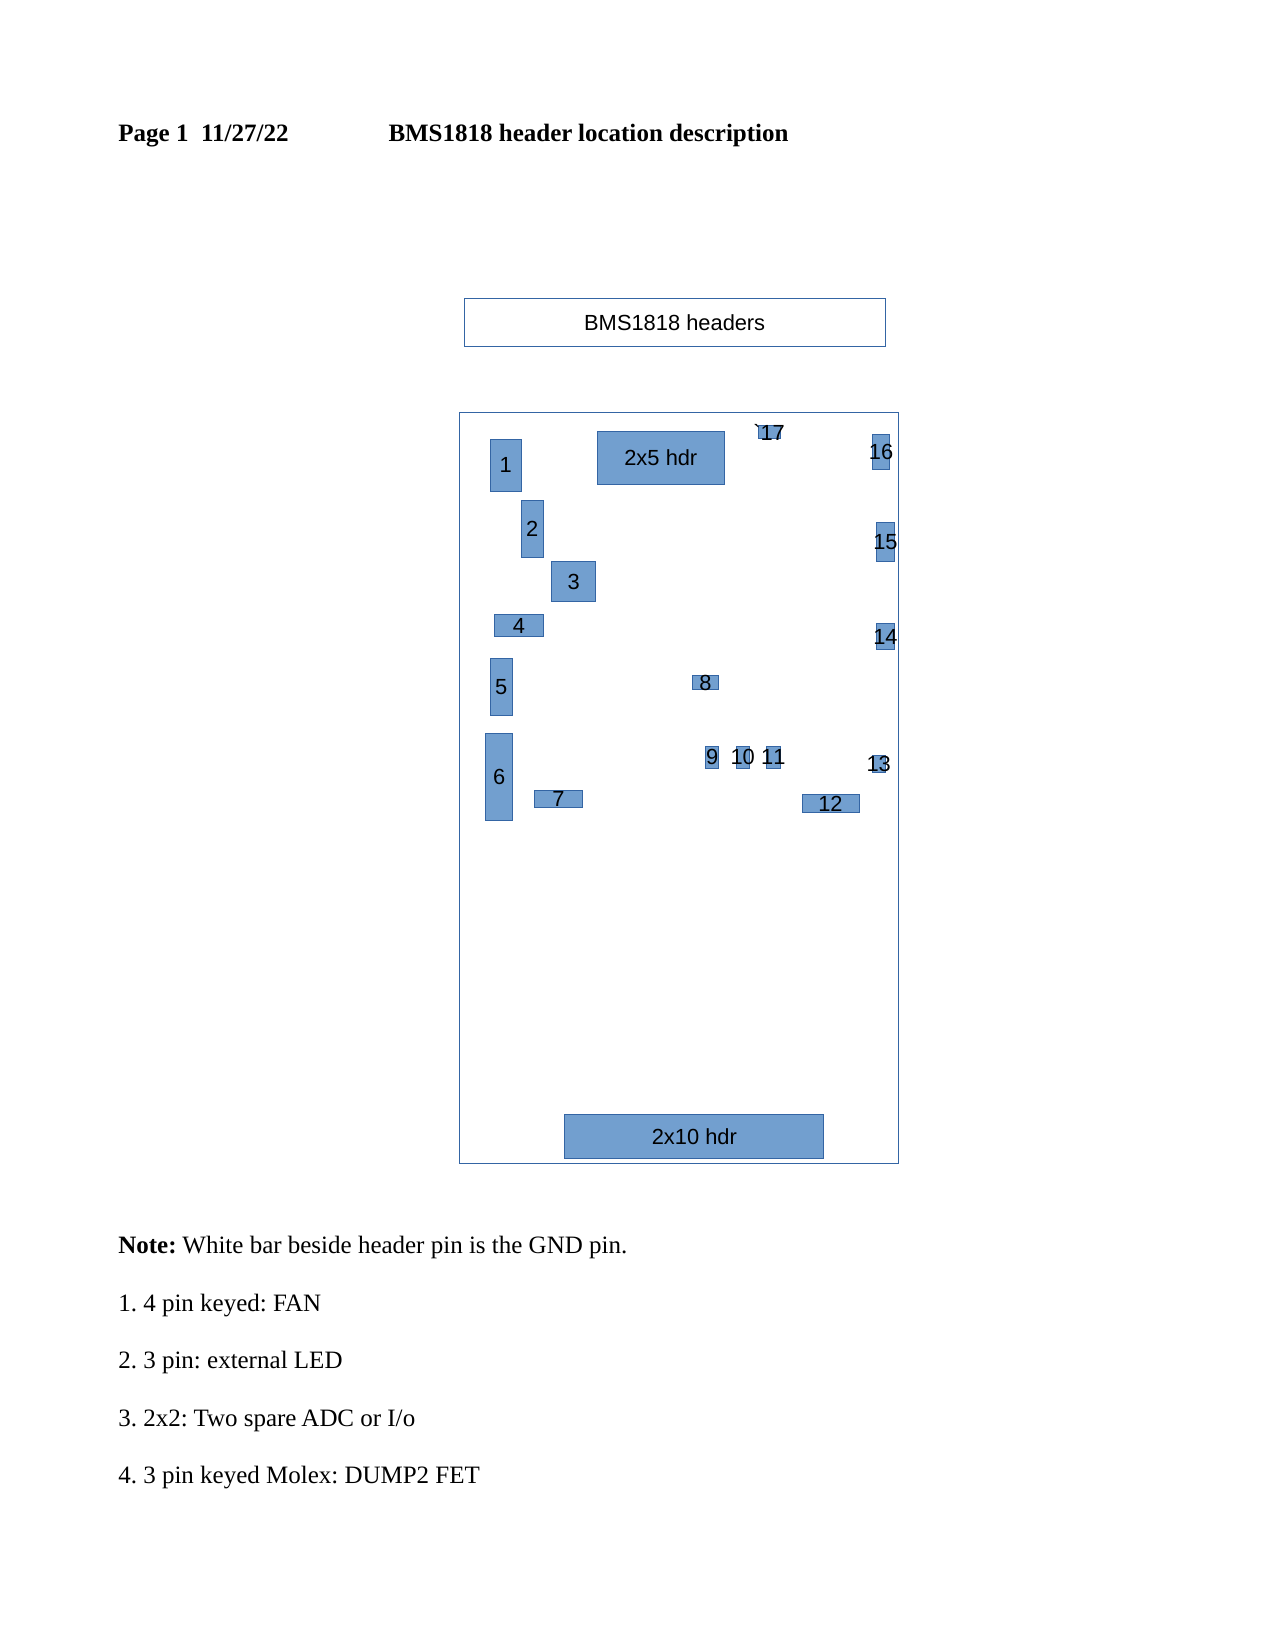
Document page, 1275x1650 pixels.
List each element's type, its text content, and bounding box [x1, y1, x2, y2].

text 4. 3 pin keyed Molex: DUMP2 FET [118, 1460, 1157, 1489]
text 2. 3 pin: external LED [118, 1345, 1157, 1374]
text 3. 2x2: Two spare ADC or I/o [118, 1403, 1157, 1431]
text Note: White bar beside header pin is the GND pin. [118, 1230, 1157, 1259]
text 1. 4 pin keyed: FAN [118, 1288, 1157, 1316]
